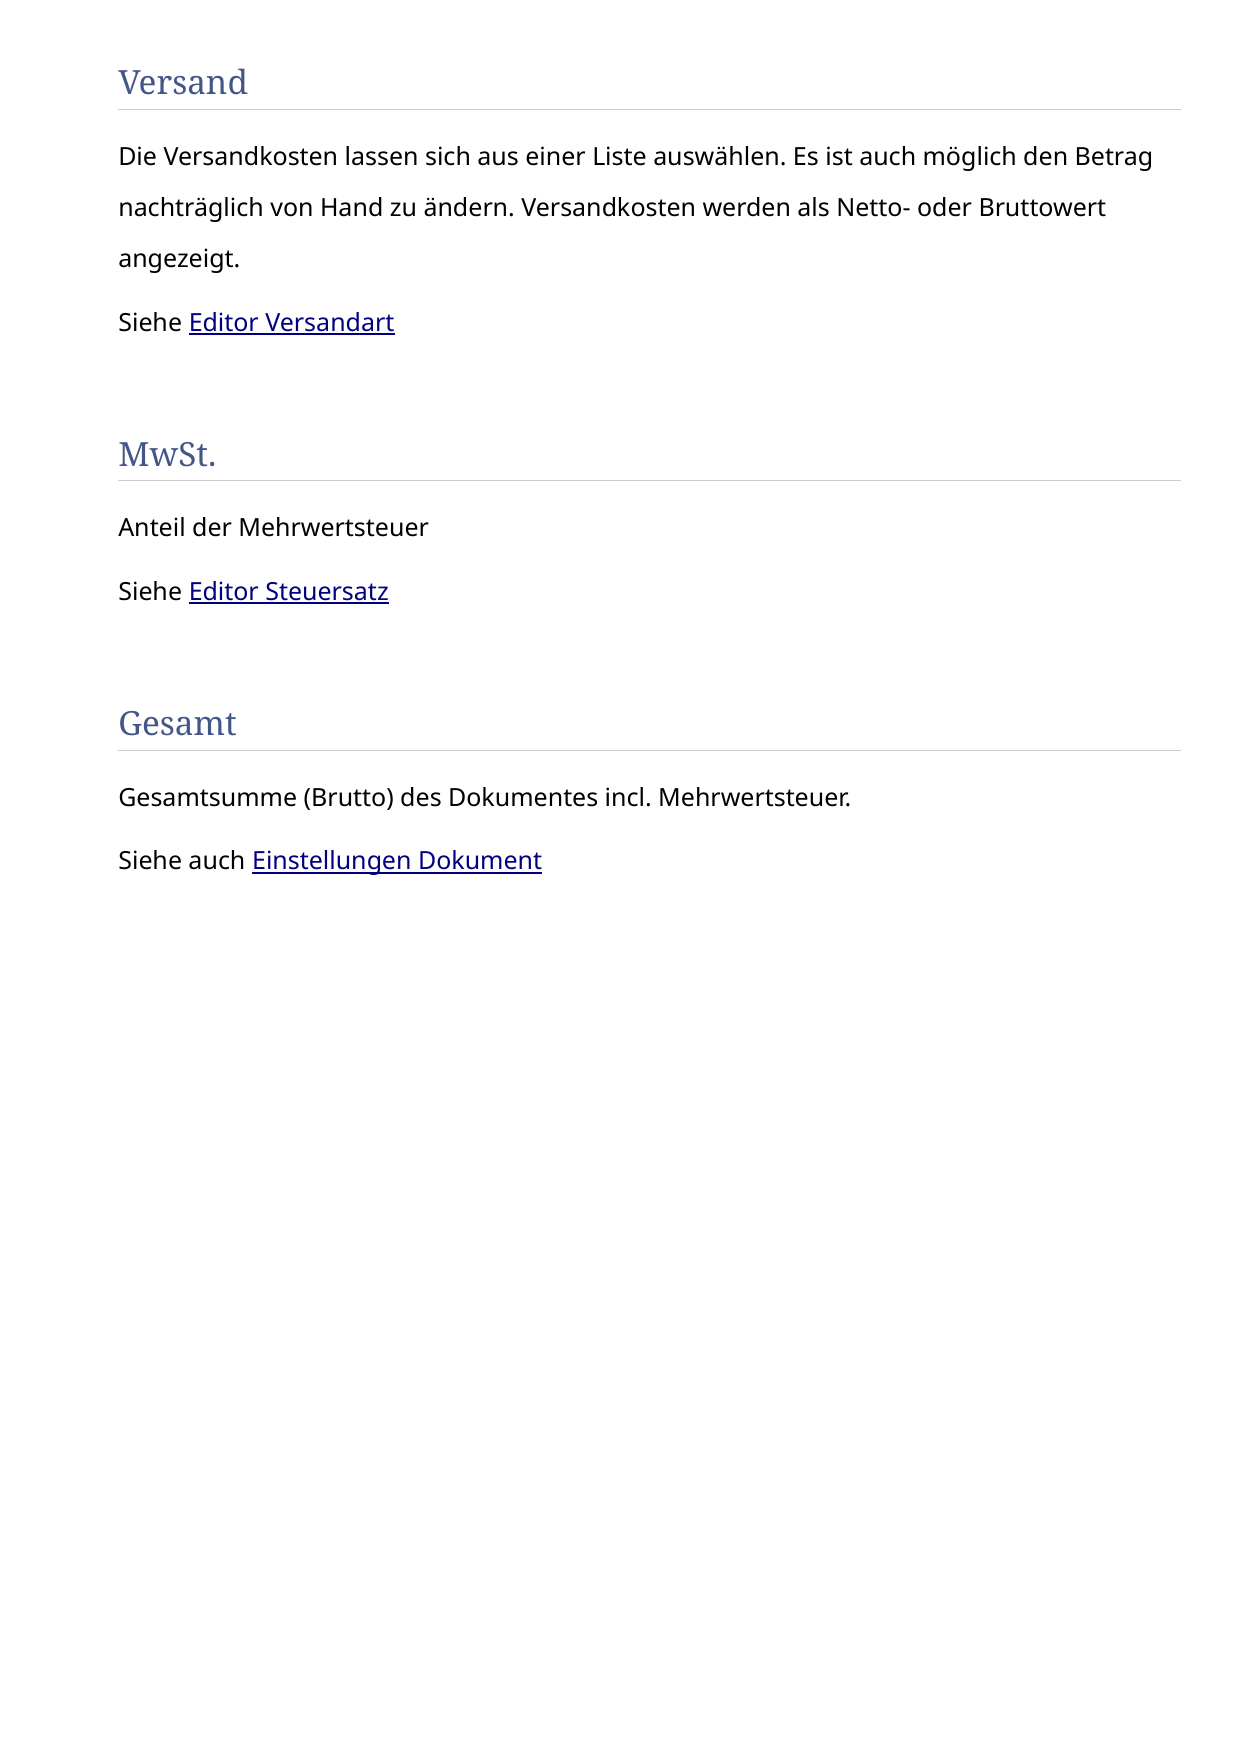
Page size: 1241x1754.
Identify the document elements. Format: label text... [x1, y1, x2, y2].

subtitle Gesamt [118, 700, 1181, 750]
text Siehe Editor Steuersatz [118, 574, 1181, 608]
subtitle Versand [118, 59, 1181, 109]
text Gesamtsumme (Brutto) des Dokumentes incl. Mehrwertsteuer. [118, 779, 1181, 813]
text Die Versandkosten lassen sich aus einer Liste auswählen. Es ist auch möglich den Betrag nachträglich von Hand zu ändern. Versandkosten werden als Netto- oder Bruttowert angezeigt. [118, 139, 1181, 275]
text Anteil der Mehrwertsteuer [118, 510, 1181, 544]
subtitle MwSt. [118, 430, 1181, 480]
text Siehe auch Einstellungen Dokument [118, 843, 1181, 877]
text Siehe Editor Versandart [118, 304, 1181, 338]
